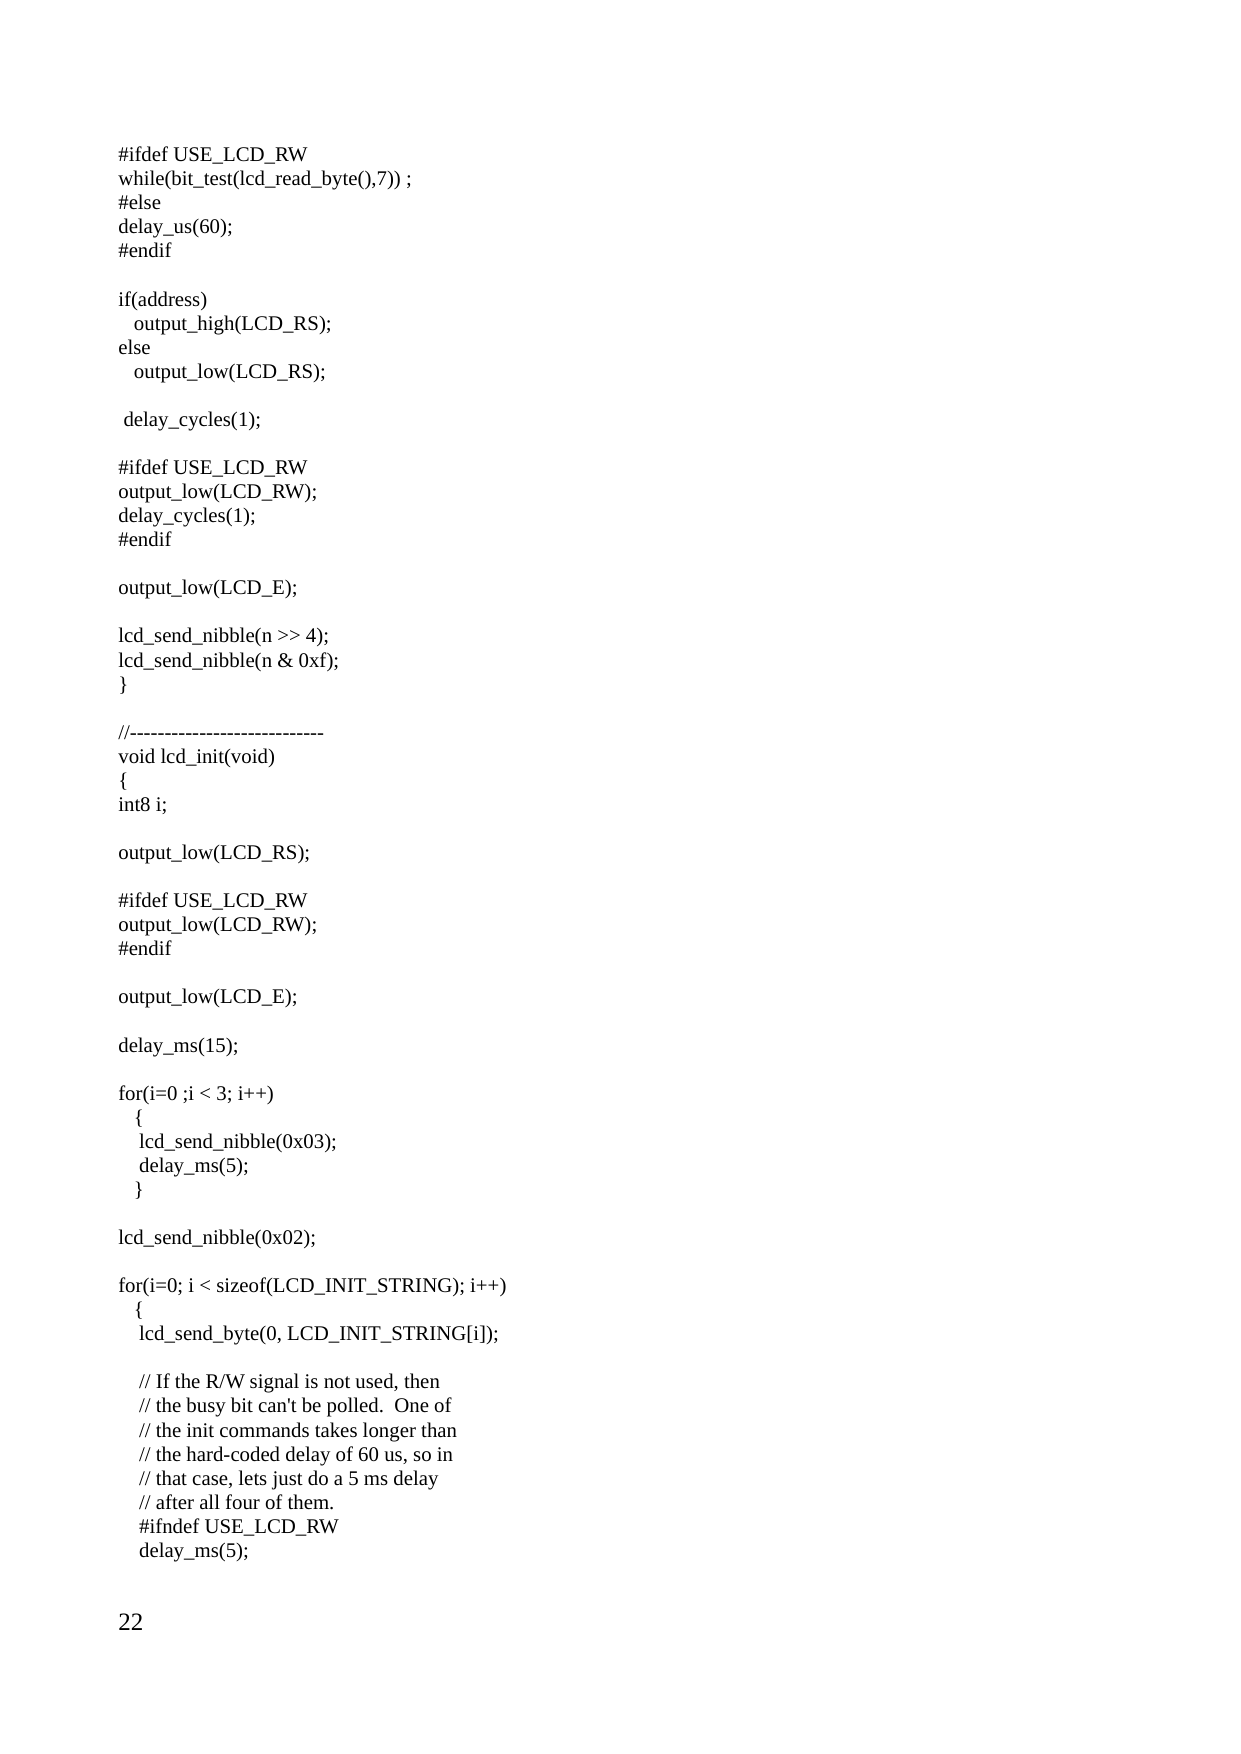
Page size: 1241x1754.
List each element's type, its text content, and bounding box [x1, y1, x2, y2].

text output_low(LCD_RW); [118, 912, 1122, 936]
text { [118, 768, 1122, 792]
text output_high(LCD_RS); [118, 311, 1122, 335]
text delay_cycles(1); [118, 503, 1122, 527]
text lcd_send_nibble(0x03); [118, 1129, 1122, 1153]
text delay_ms(15); [118, 1032, 1122, 1057]
text output_low(LCD_RW); [118, 479, 1122, 503]
text } [118, 1177, 1122, 1201]
text // the hard-coded delay of 60 us, so in [118, 1442, 1122, 1466]
text // the init commands takes longer than [118, 1417, 1122, 1442]
text { [118, 1297, 1122, 1321]
text delay_ms(5); [118, 1538, 1122, 1562]
text #ifdef USE_LCD_RW [118, 142, 1122, 166]
text output_low(LCD_RS); [118, 359, 1122, 383]
text // that case, lets just do a 5 ms delay [118, 1466, 1122, 1490]
text lcd_send_nibble(n & 0xf); [118, 647, 1122, 672]
text //---------------------------- [118, 720, 1122, 744]
text delay_ms(5); [118, 1153, 1122, 1177]
text #ifndef USE_LCD_RW [118, 1514, 1122, 1538]
text for(i=0; i < sizeof(LCD_INIT_STRING); i++) [118, 1273, 1122, 1297]
text #endif [118, 527, 1122, 551]
text // after all four of them. [118, 1490, 1122, 1514]
text delay_cycles(1); [118, 407, 1122, 431]
text // If the R/W signal is not used, then [118, 1369, 1122, 1393]
text lcd_send_nibble(0x02); [118, 1225, 1122, 1249]
text while(bit_test(lcd_read_byte(),7)) ; [118, 166, 1122, 190]
text #else [118, 190, 1122, 214]
text lcd_send_nibble(n >> 4); [118, 623, 1122, 647]
text for(i=0 ;i < 3; i++) [118, 1081, 1122, 1105]
text output_low(LCD_RS); [118, 840, 1122, 864]
text #endif [118, 238, 1122, 262]
text #endif [118, 936, 1122, 960]
text output_low(LCD_E); [118, 575, 1122, 599]
text delay_us(60); [118, 214, 1122, 238]
text } [118, 672, 1122, 696]
text int8 i; [118, 792, 1122, 816]
text // the busy bit can't be polled. One of [118, 1393, 1122, 1417]
text output_low(LCD_E); [118, 984, 1122, 1008]
text void lcd_init(void) [118, 744, 1122, 768]
text { [118, 1105, 1122, 1129]
text lcd_send_byte(0, LCD_INIT_STRING[i]); [118, 1321, 1122, 1345]
text else [118, 335, 1122, 359]
text #ifdef USE_LCD_RW [118, 455, 1122, 479]
text if(address) [118, 287, 1122, 311]
text #ifdef USE_LCD_RW [118, 888, 1122, 912]
